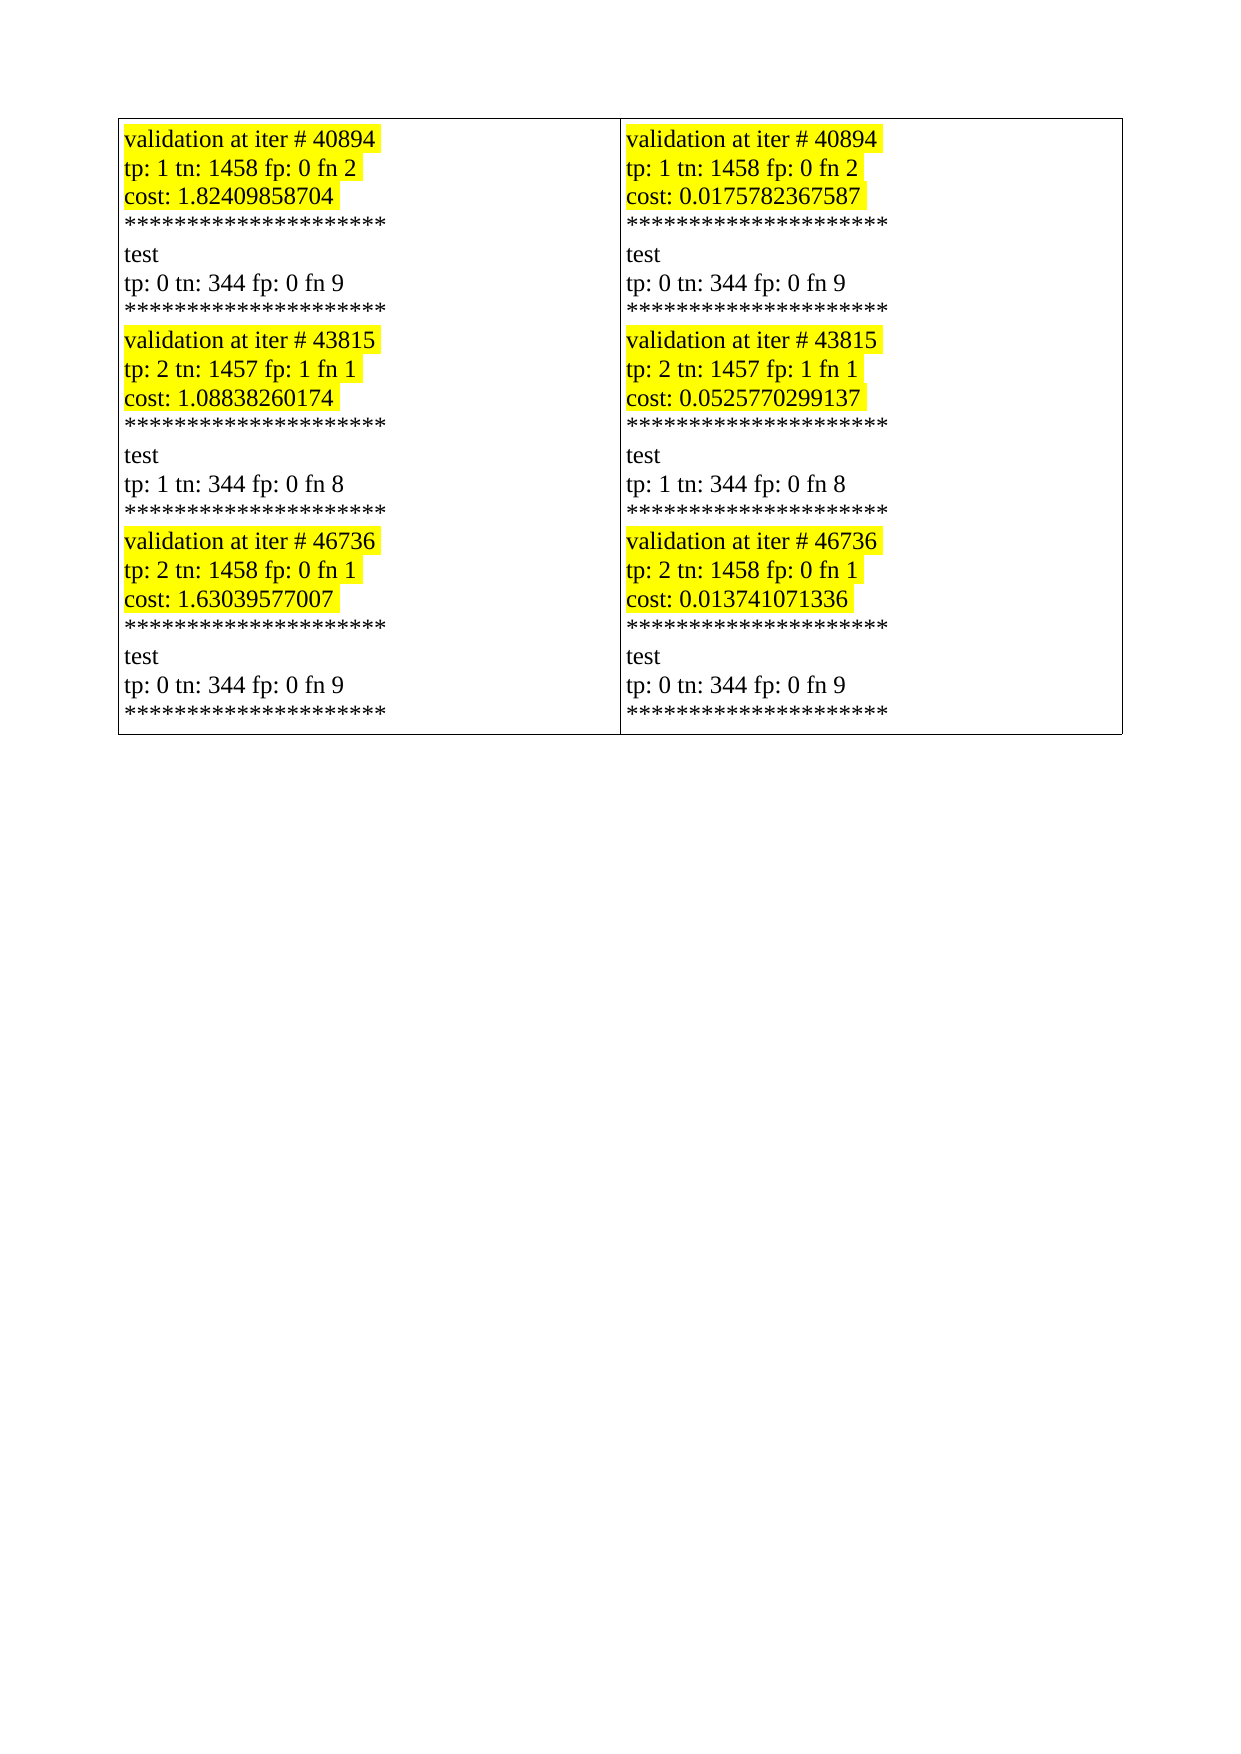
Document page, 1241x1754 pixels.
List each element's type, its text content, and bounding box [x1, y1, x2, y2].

table_header validation at iter # 40894 tp: 1 tn: 1458 fp: 0 fn 2 cost: 0.0175782367587 ********************* test tp: 0 tn: 344 fp: 0 fn 9 ********************* validation at iter # 43815 tp: 2 tn: 1457 fp: 1 fn 1 cost: 0.0525770299137 ********************* test tp: 1 tn: 344 fp: 0 fn 8 ********************* validation at iter # 46736 tp: 2 tn: 1458 fp: 0 fn 1 cost: 0.013741071336 ********************* test tp: 0 tn: 344 fp: 0 fn 9 ********************* [621, 119, 1122, 733]
table_header validation at iter # 40894 tp: 1 tn: 1458 fp: 0 fn 2 cost: 1.82409858704 ********************* test tp: 0 tn: 344 fp: 0 fn 9 ********************* validation at iter # 43815 tp: 2 tn: 1457 fp: 1 fn 1 cost: 1.08838260174 ********************* test tp: 1 tn: 344 fp: 0 fn 8 ********************* validation at iter # 46736 tp: 2 tn: 1458 fp: 0 fn 1 cost: 1.63039577007 ********************* test tp: 0 tn: 344 fp: 0 fn 9 ********************* [119, 119, 620, 733]
